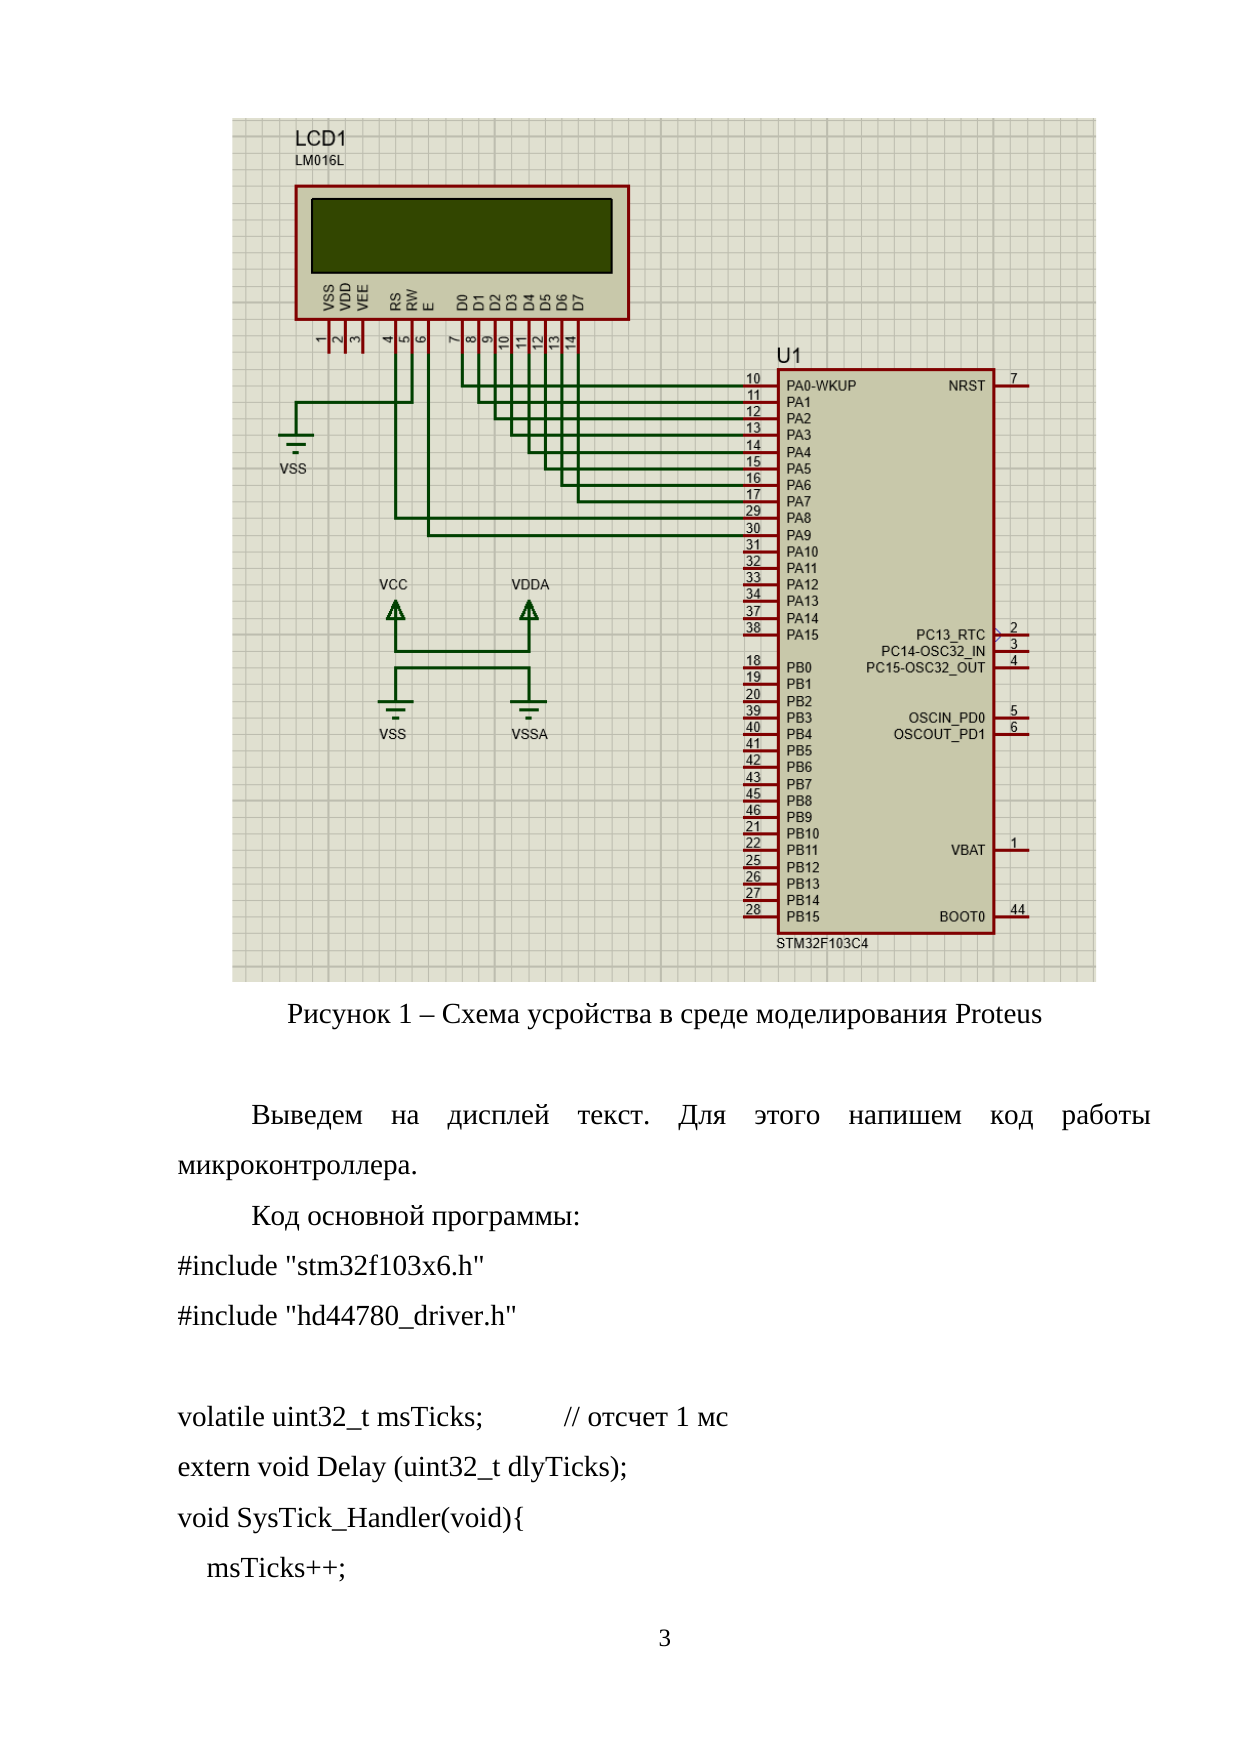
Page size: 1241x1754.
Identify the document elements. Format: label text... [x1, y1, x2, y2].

list #include "hd44780_driver.h" [177, 1298, 1152, 1332]
picture [232, 118, 1097, 982]
list Код основной программы: [177, 1198, 1152, 1231]
list volatile uint32_t msTicks; // отсчет 1 мс [177, 1399, 1152, 1433]
list #include "stm32f103x6.h" [177, 1248, 1152, 1282]
list Выведем на дисплей текст. Для этого напишем код работы микроконтроллера. [177, 1097, 1152, 1181]
list msTicks++; [177, 1550, 1152, 1583]
list extern void Delay (uint32_t dlyTicks); [177, 1449, 1152, 1483]
list void SysTick_Handler(void){ [177, 1500, 1152, 1533]
list Рисунок 1 – Схема усройства в среде моделирования Proteus [177, 997, 1152, 1030]
